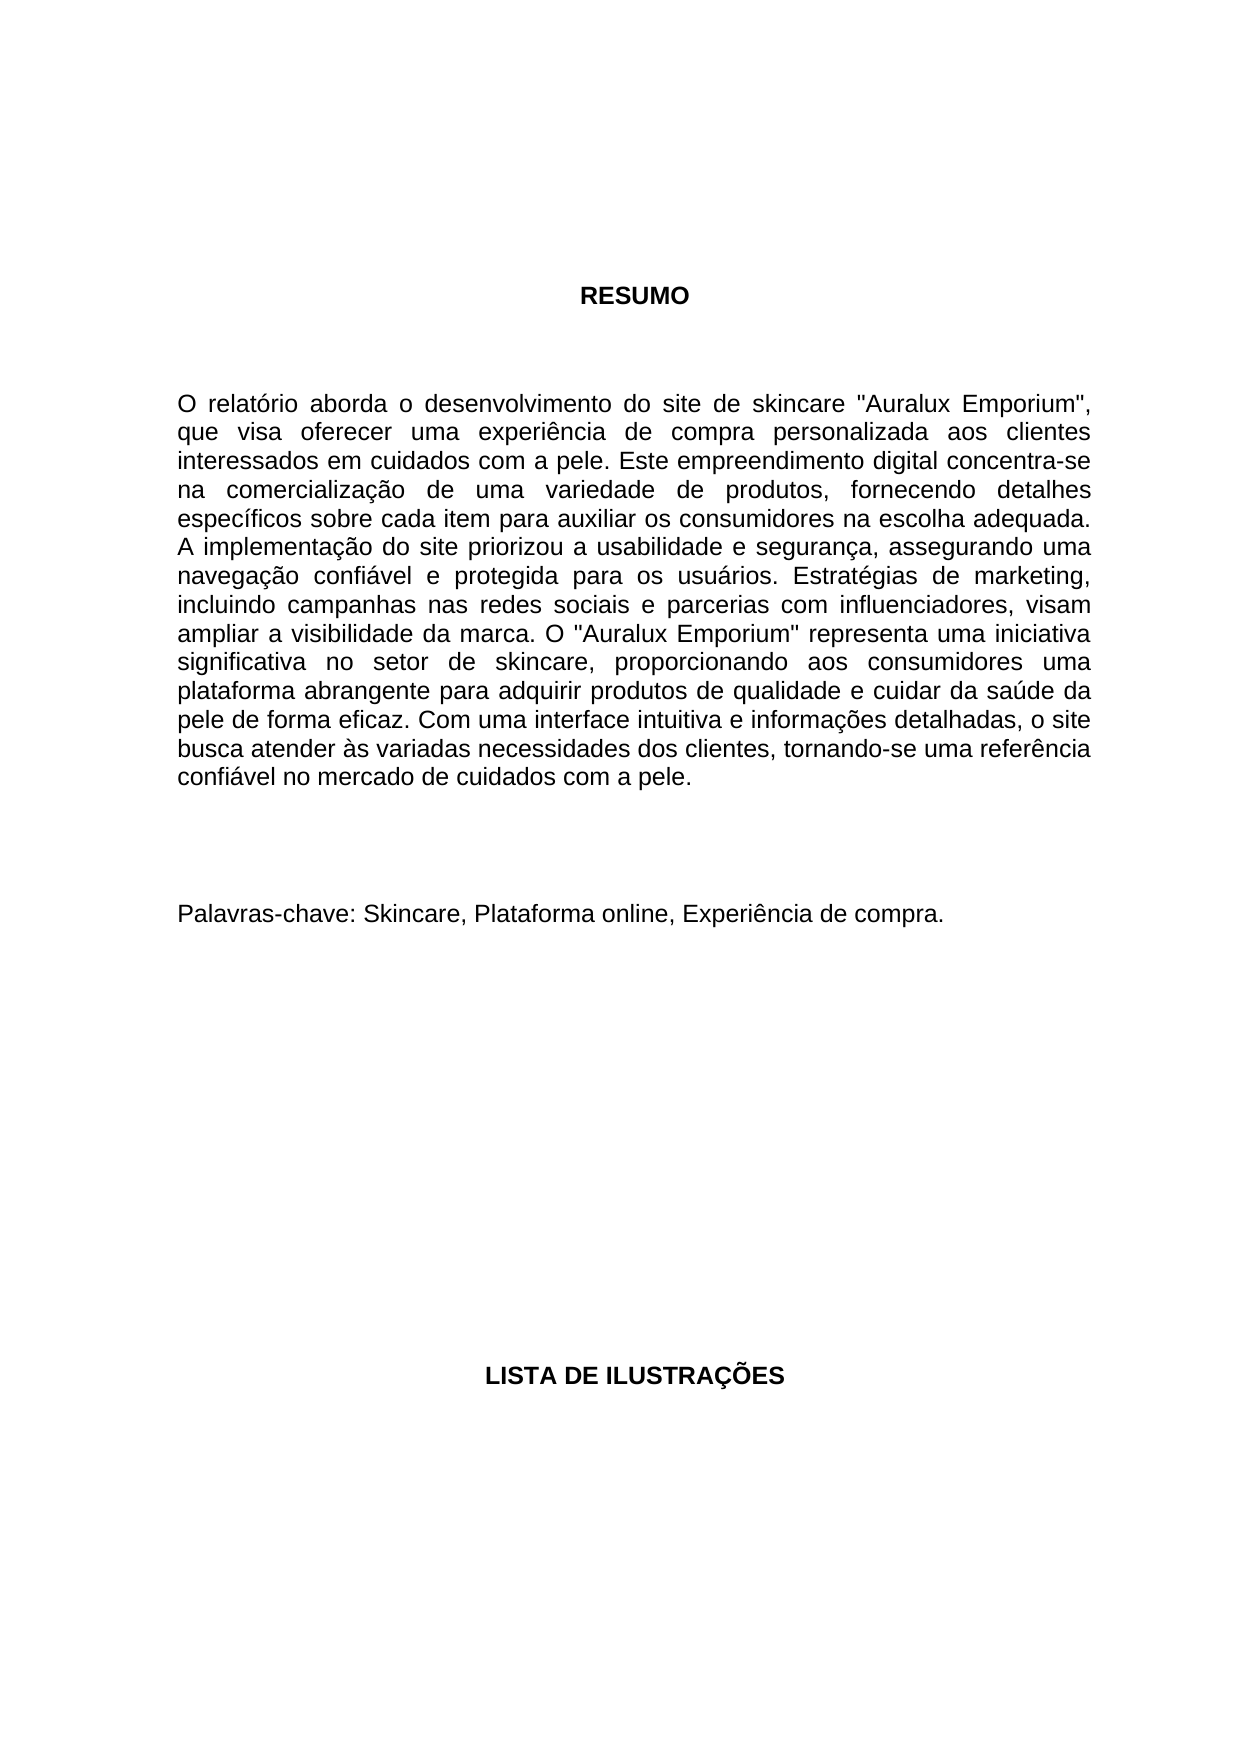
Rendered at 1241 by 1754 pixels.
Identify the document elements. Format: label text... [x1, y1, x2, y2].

text Palavras-chave: Skincare, Plataforma online, Experiência de compra. [177, 898, 1093, 927]
text RESUMO [177, 281, 1093, 310]
text O relatório aborda o desenvolvimento do site de skincare "Auralux Emporium", que visa oferecer uma experiência de compra personalizada aos clientes interessados em cuidados com a pele. Este empreendimento digital concentra-se na comercialização de uma variedade de produtos, fornecendo detalhes específicos sobre cada item para auxiliar os consumidores na escolha adequada. A implementação do site priorizou a usabilidade e segurança, assegurando uma navegação confiável e protegida para os usuários. Estratégias de marketing, incluindo campanhas nas redes sociais e parcerias com influenciadores, visam ampliar a visibilidade da marca. O "Auralux Emporium" representa uma iniciativa significativa no setor de skincare, proporcionando aos consumidores uma plataforma abrangente para adquirir produtos de qualidade e cuidar da saúde da pele de forma eficaz. Com uma interface intuitiva e informações detalhadas, o site busca atender às variadas necessidades dos clientes, tornando-se uma referência confiável no mercado de cuidados com a pele. [177, 388, 1093, 791]
text LISTA DE ILUSTRAÇÕES [177, 1361, 1093, 1390]
